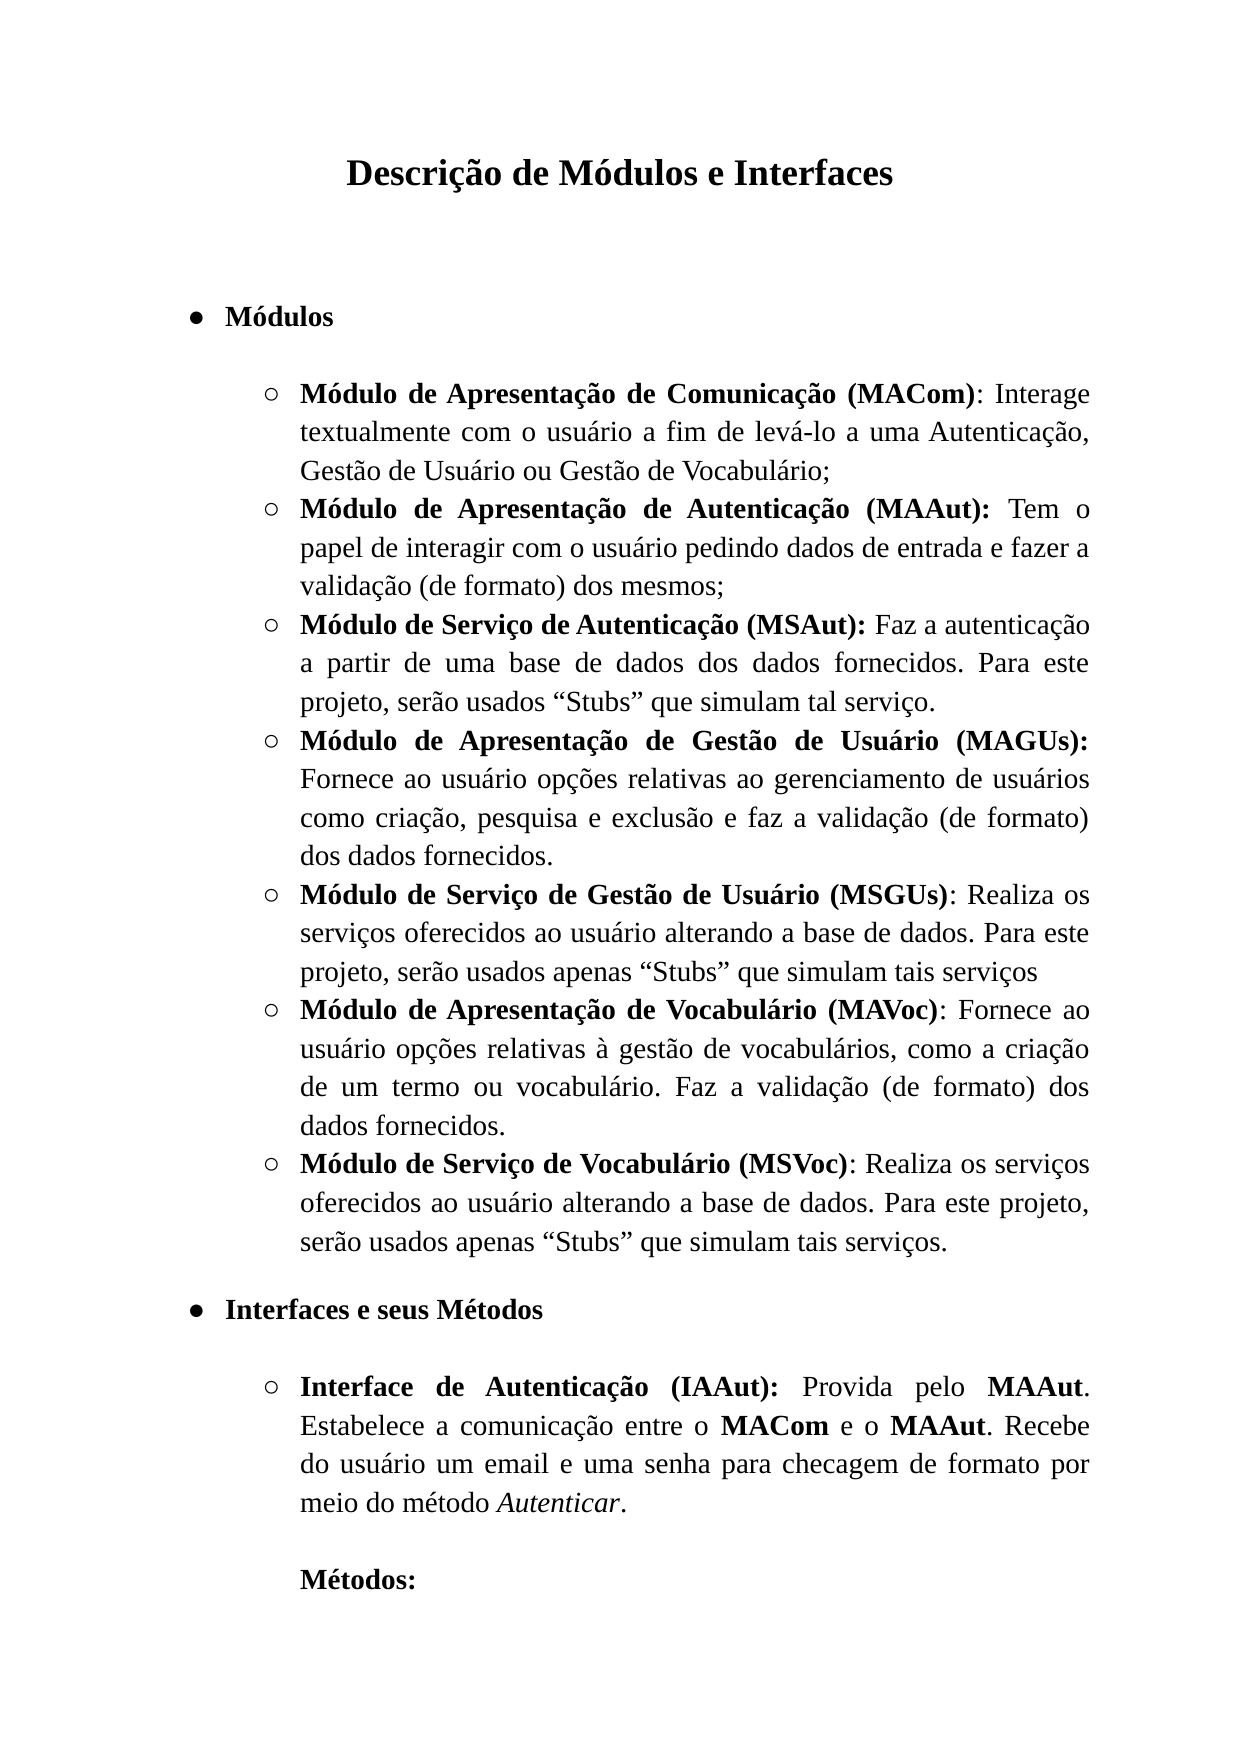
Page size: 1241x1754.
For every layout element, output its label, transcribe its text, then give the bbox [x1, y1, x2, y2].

list Módulo de Apresentação de Comunicação (MACom): Interage textualmente com o usuário a fim de levá-lo a uma Autenticação, Gestão de Usuário ou Gestão de Vocabulário; [262, 376, 1090, 486]
list Módulo de Apresentação de Gestão de Usuário (MAGUs): Fornece ao usuário opções relativas ao gerenciamento de usuários como criação, pesquisa e exclusão e faz a validação (de formato) dos dados fornecidos. [262, 723, 1090, 872]
list Módulo de Serviço de Autenticação (MSAut): Faz a autenticação a partir de uma base de dados dos dados fornecidos. Para este projeto, serão usados “Stubs” que simulam tal serviço. [262, 607, 1090, 718]
list Métodos: [262, 1562, 1090, 1596]
list Módulos [187, 299, 1090, 332]
text Descrição de Módulos e Interfaces [150, 150, 1090, 193]
list Interface de Autenticação (IAAut): Provida pelo MAAut. Estabelece a comunicação entre o MACom e o MAAut. Recebe do usuário um email e uma senha para checagem de formato por meio do método Autenticar. [262, 1369, 1090, 1519]
list Interfaces e seus Métodos [187, 1292, 1090, 1326]
list Módulo de Serviço de Gestão de Usuário (MSGUs): Realiza os serviços oferecidos ao usuário alterando a base de dados. Para este projeto, serão usados apenas “Stubs” que simulam tais serviços [262, 877, 1090, 987]
list Módulo de Apresentação de Autenticação (MAAut): Tem o papel de interagir com o usuário pedindo dados de entrada e fazer a validação (de formato) dos mesmos; [262, 491, 1090, 602]
list Módulo de Serviço de Vocabulário (MSVoc): Realiza os serviços oferecidos ao usuário alterando a base de dados. Para este projeto, serão usados apenas “Stubs” que simulam tais serviços. [262, 1147, 1090, 1257]
list Módulo de Apresentação de Vocabulário (MAVoc): Fornece ao usuário opções relativas à gestão de vocabulários, como a criação de um termo ou vocabulário. Faz a validação (de formato) dos dados fornecidos. [262, 992, 1090, 1142]
